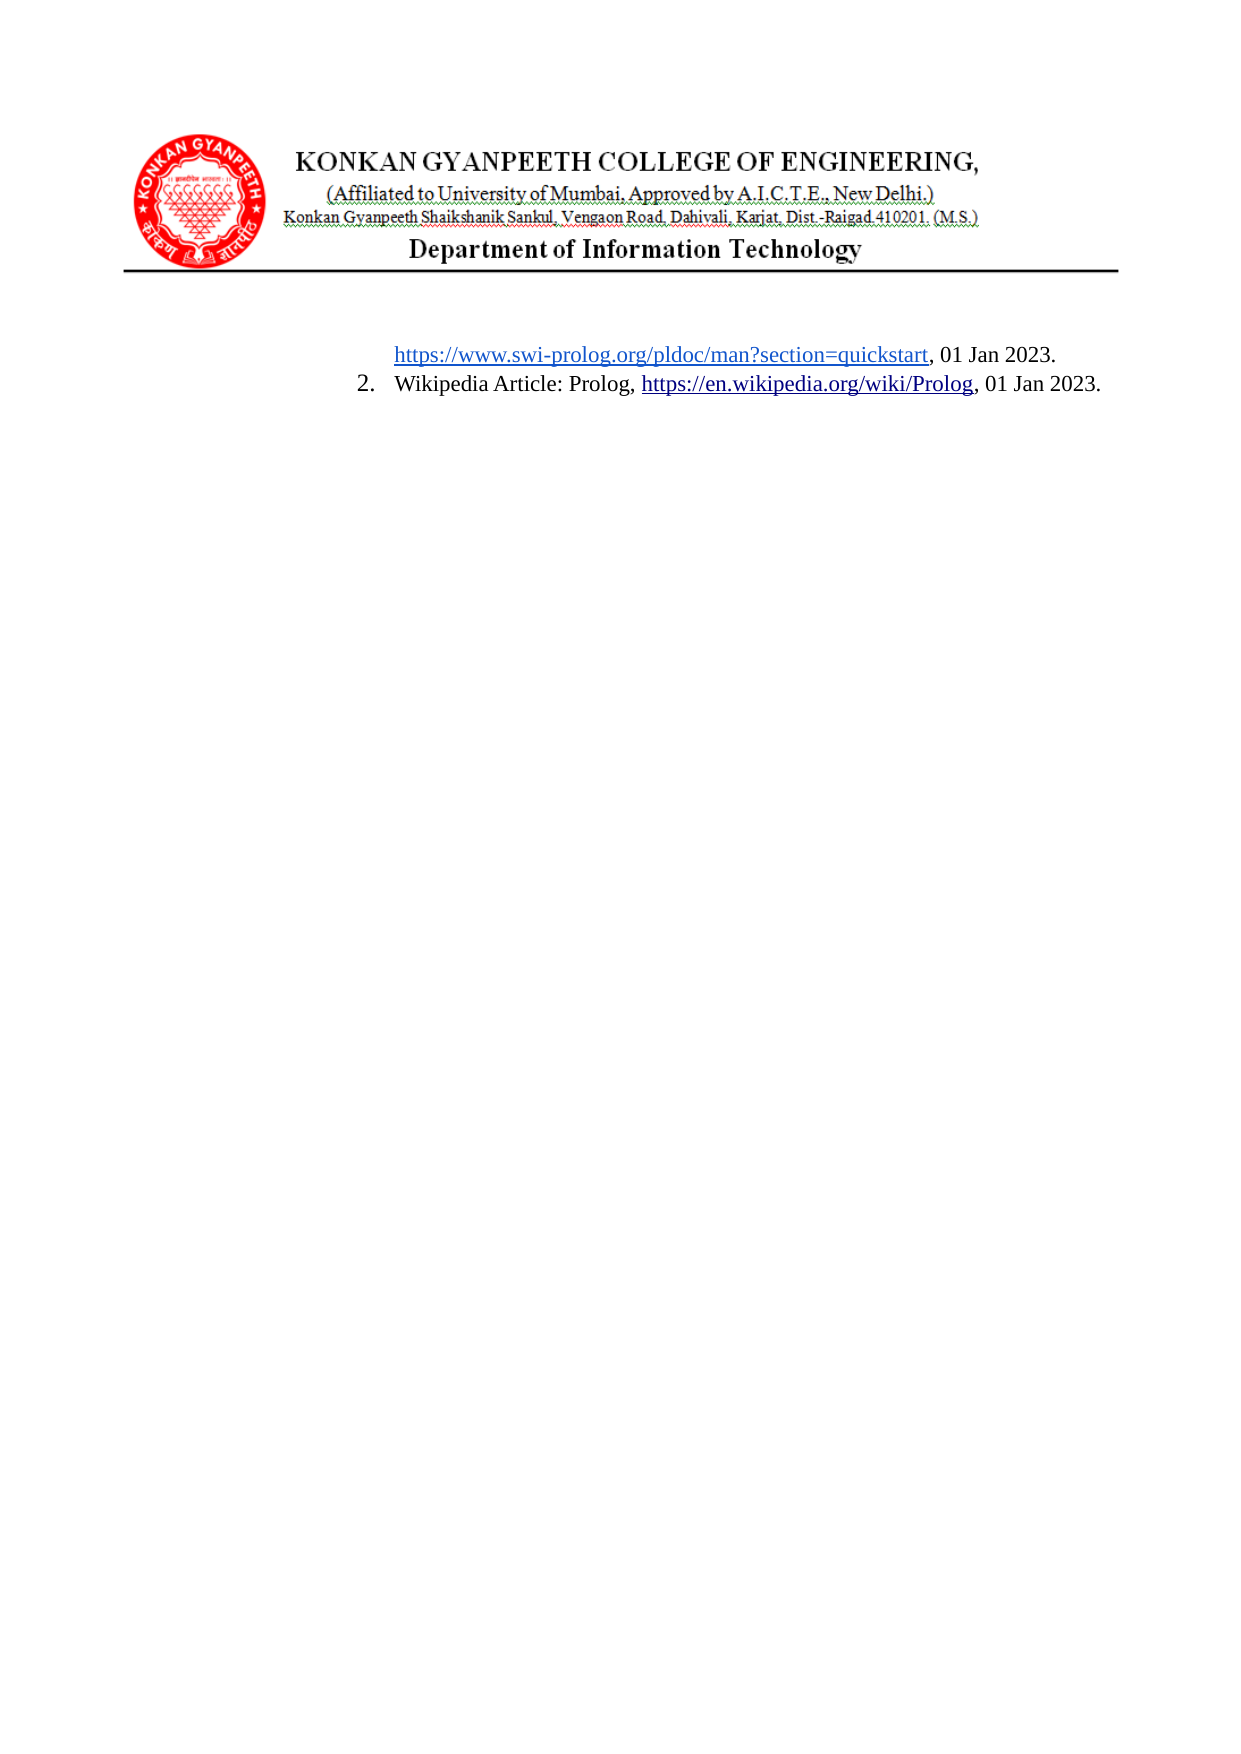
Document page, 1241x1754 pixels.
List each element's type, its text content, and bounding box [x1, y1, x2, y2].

picture [118, 118, 1123, 278]
table_cell [118, 336, 313, 479]
table_cell https://www.swi-prolog.org/pldoc/man?section=quickstart, 01 Jan 2023. Wikipedia Article: Prolog, https://en.wikipedia.org/wiki/Prolog, 01 Jan 2023. [313, 336, 1122, 479]
